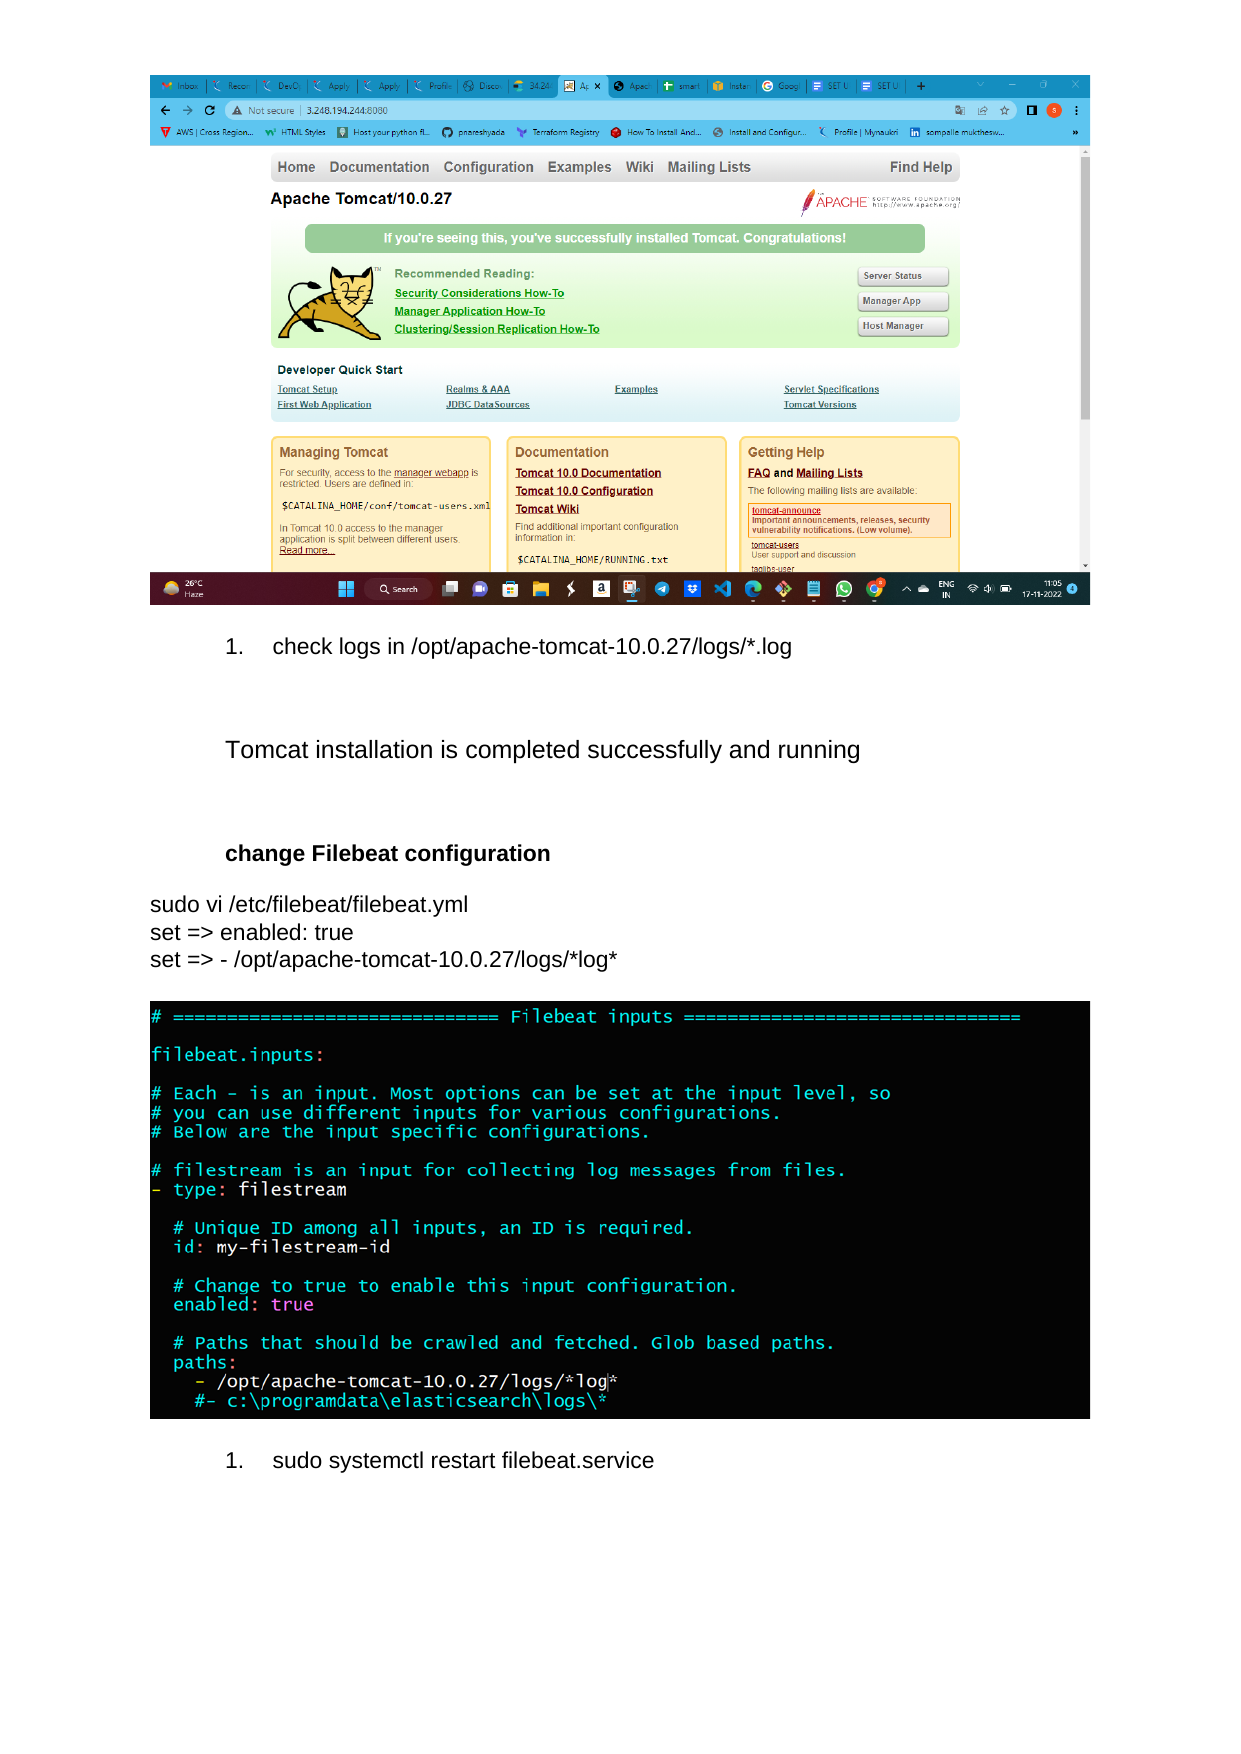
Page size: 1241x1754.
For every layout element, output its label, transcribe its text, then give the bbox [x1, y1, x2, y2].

text 1. sudo systemctl restart filebeat.service [225, 1447, 1090, 1473]
text set => - /opt/apache-tomcat-10.0.27/logs/*log* [150, 946, 1090, 973]
text 1. check logs in /opt/apache-tomcat-10.0.27/logs/*.log [225, 633, 1090, 659]
text change Filebeat configuration [225, 840, 1090, 866]
text set => enabled: true [150, 919, 1090, 945]
text Tomcat installation is completed successfully and running [225, 735, 1090, 764]
text sudo vi /etc/filebeat/filebeat.yml [150, 891, 1090, 917]
